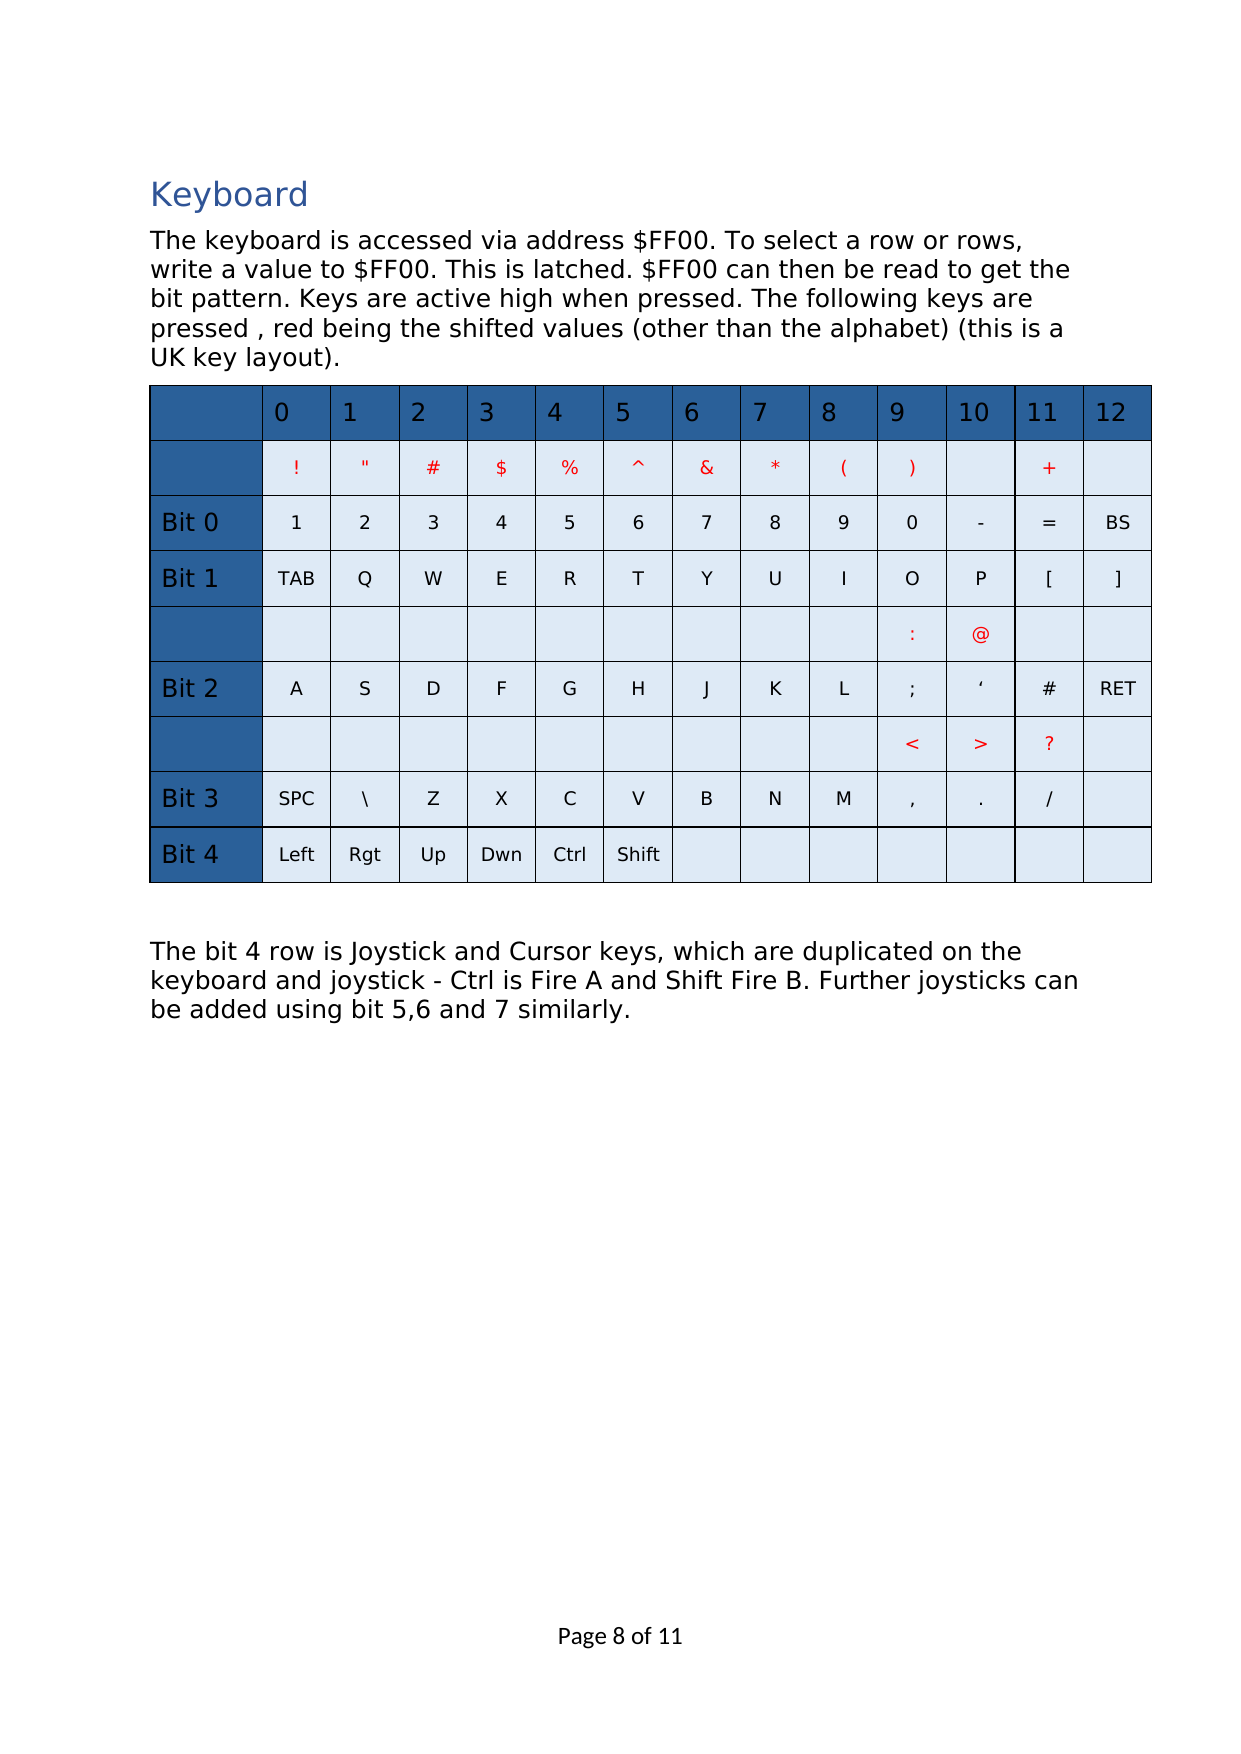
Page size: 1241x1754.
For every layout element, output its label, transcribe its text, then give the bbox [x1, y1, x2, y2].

table_cell / [1016, 772, 1083, 826]
table_cell [1084, 717, 1151, 771]
table_cell U [741, 551, 809, 606]
table_cell K [741, 662, 809, 716]
table_cell Bit 0 [151, 496, 262, 550]
table_cell * [741, 441, 809, 495]
table_cell [673, 607, 740, 661]
table_header 1 [331, 386, 399, 440]
table_cell [947, 441, 1014, 495]
table_cell TAB [263, 551, 330, 606]
table_header 4 [536, 386, 603, 440]
text The bit 4 row is Joystick and Cursor keys, which are duplicated on the keyboard and joystick - Ctrl is Fire A and Shift Fire B. Further joysticks can be added using bit 5,6 and 7 similarly. [150, 937, 1090, 1024]
table_cell 8 [741, 496, 809, 550]
table_cell BS [1084, 496, 1151, 550]
table_header 11 [1016, 386, 1083, 440]
text The keyboard is accessed via address $FF00. To select a row or rows, write a value to $FF00. This is latched. $FF00 can then be read to get the bit pattern. Keys are active high when pressed. The following keys are pressed , red being the shifted values (other than the alphabet) (this is a UK key layout). [150, 226, 1090, 372]
table_cell + [1016, 441, 1083, 495]
table_cell ) [878, 441, 946, 495]
table_cell [400, 717, 467, 771]
table_cell [947, 828, 1014, 882]
table_cell Q [331, 551, 399, 606]
table_cell 1 [263, 496, 330, 550]
table_cell # [400, 441, 467, 495]
table_cell # [1016, 662, 1083, 716]
table_cell & [673, 441, 740, 495]
table_cell [1084, 828, 1151, 882]
table_cell ] [1084, 551, 1151, 606]
table_cell Y [673, 551, 740, 606]
table_cell - [947, 496, 1014, 550]
table_header 12 [1084, 386, 1151, 440]
table_cell 7 [673, 496, 740, 550]
subtitle Keyboard [150, 175, 1090, 214]
table_cell [151, 607, 262, 661]
table_cell S [331, 662, 399, 716]
table_cell Up [400, 828, 467, 882]
table_cell N [741, 772, 809, 826]
table_cell 5 [536, 496, 603, 550]
table_cell [878, 828, 946, 882]
table_cell [1016, 828, 1083, 882]
table_cell 0 [878, 496, 946, 550]
table_cell ( [810, 441, 877, 495]
table_header 5 [604, 386, 672, 440]
table_cell [1084, 772, 1151, 826]
table_cell [400, 607, 467, 661]
table_cell : [878, 607, 946, 661]
table_cell RET [1084, 662, 1151, 716]
table_header [151, 386, 262, 440]
table_cell [151, 441, 262, 495]
table_header 3 [468, 386, 535, 440]
table_header 7 [741, 386, 809, 440]
table_header 8 [810, 386, 877, 440]
table_header 0 [263, 386, 330, 440]
table_cell P [947, 551, 1014, 606]
table_cell $ [468, 441, 535, 495]
table_cell [331, 607, 399, 661]
table_cell [741, 828, 809, 882]
table_cell [741, 607, 809, 661]
table_cell L [810, 662, 877, 716]
table_cell [741, 717, 809, 771]
table_cell ! [263, 441, 330, 495]
table_cell X [468, 772, 535, 826]
table_cell Ctrl [536, 828, 603, 882]
table_header 2 [400, 386, 467, 440]
table_cell [810, 828, 877, 882]
table_cell [604, 717, 672, 771]
table_cell E [468, 551, 535, 606]
table_header 6 [673, 386, 740, 440]
table_cell [1016, 607, 1083, 661]
table_cell ^ [604, 441, 672, 495]
table_cell > [947, 717, 1014, 771]
table_cell A [263, 662, 330, 716]
table_cell SPC [263, 772, 330, 826]
table_cell [1084, 607, 1151, 661]
table_cell " [331, 441, 399, 495]
table_cell ; [878, 662, 946, 716]
table_cell H [604, 662, 672, 716]
table_cell . [947, 772, 1014, 826]
table_cell [468, 607, 535, 661]
table_cell < [878, 717, 946, 771]
table_cell C [536, 772, 603, 826]
table_cell Rgt [331, 828, 399, 882]
table_cell Bit 4 [151, 828, 262, 882]
table_cell [536, 717, 603, 771]
table_cell [1084, 441, 1151, 495]
table_cell [536, 607, 603, 661]
table_cell W [400, 551, 467, 606]
table_cell [810, 607, 877, 661]
table_cell R [536, 551, 603, 606]
table_cell [810, 717, 877, 771]
table_cell D [400, 662, 467, 716]
table_cell = [1016, 496, 1083, 550]
table_cell @ [947, 607, 1014, 661]
table_cell \ [331, 772, 399, 826]
table_cell 3 [400, 496, 467, 550]
table_cell ‘ [947, 662, 1014, 716]
table_cell [673, 828, 740, 882]
table_cell [673, 717, 740, 771]
table_cell 9 [810, 496, 877, 550]
table_cell V [604, 772, 672, 826]
table_cell 2 [331, 496, 399, 550]
table_cell ? [1016, 717, 1083, 771]
table_cell % [536, 441, 603, 495]
table_cell Left [263, 828, 330, 882]
table_cell I [810, 551, 877, 606]
table_cell [468, 717, 535, 771]
table_cell Bit 3 [151, 772, 262, 826]
table_cell Z [400, 772, 467, 826]
table_cell G [536, 662, 603, 716]
table_cell [151, 717, 262, 771]
table_cell T [604, 551, 672, 606]
table_cell Bit 1 [151, 551, 262, 606]
table_cell , [878, 772, 946, 826]
table_cell [ [1016, 551, 1083, 606]
table_cell B [673, 772, 740, 826]
table_cell [263, 607, 330, 661]
table_cell [604, 607, 672, 661]
table_header 10 [947, 386, 1014, 440]
table_header 9 [878, 386, 946, 440]
table_cell 6 [604, 496, 672, 550]
table_cell M [810, 772, 877, 826]
table_cell [263, 717, 330, 771]
table_cell Bit 2 [151, 662, 262, 716]
table_cell F [468, 662, 535, 716]
table_cell J [673, 662, 740, 716]
table_cell O [878, 551, 946, 606]
table_cell Shift [604, 828, 672, 882]
table_cell [331, 717, 399, 771]
table_cell Dwn [468, 828, 535, 882]
table_cell 4 [468, 496, 535, 550]
